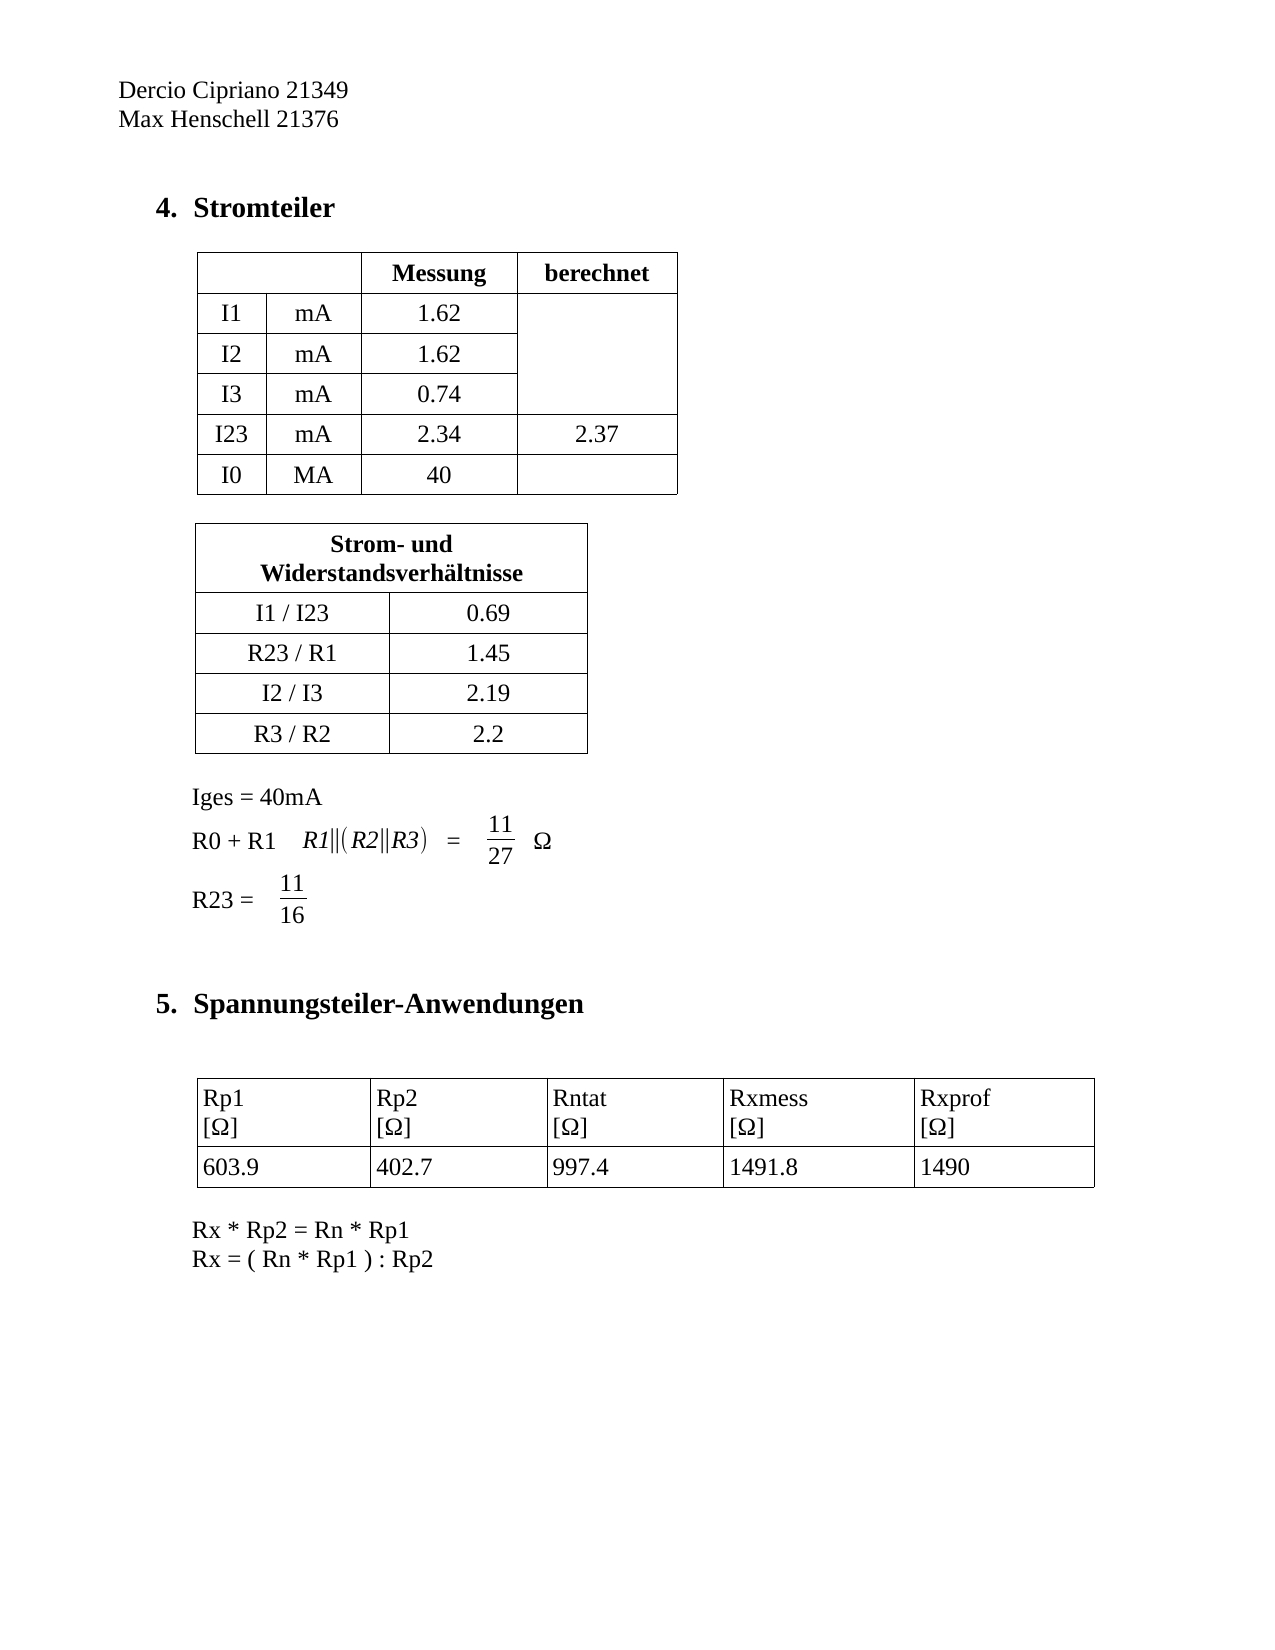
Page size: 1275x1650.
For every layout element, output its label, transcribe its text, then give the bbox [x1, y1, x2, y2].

table_cell R23 / R1 [196, 634, 389, 673]
text Iges = 40mA [118, 782, 1157, 811]
table_cell 1,62 [362, 294, 517, 333]
table_header Strom- und Widerstandsverhältnisse [196, 524, 587, 592]
table_header [198, 253, 361, 293]
list Spannungsteiler-Anwendungen [156, 986, 1157, 1020]
text R23 = [118, 870, 1157, 929]
table_cell 40 [362, 455, 517, 494]
table_header Rp2 [Ω] [371, 1079, 547, 1146]
table_cell I3 [198, 374, 266, 413]
text Rx * Rp2 = Rn * Rp1 [118, 1216, 1157, 1244]
table_cell 1491,8 [724, 1147, 914, 1187]
table_cell I2 [198, 334, 266, 373]
table_cell MA [267, 455, 361, 494]
table_cell 402,7 [371, 1147, 547, 1187]
table_cell 997,4 [548, 1147, 723, 1187]
table_header Rxprof [Ω] [915, 1079, 1094, 1146]
table_cell 1490 [915, 1147, 1094, 1187]
table_cell [518, 455, 677, 494]
table_cell 1,62 [362, 334, 517, 373]
table_header Rxmess [Ω] [724, 1079, 914, 1146]
table_cell mA [267, 374, 361, 413]
table_cell R3 / R2 [196, 714, 389, 753]
text R0 + R1 = Ω [118, 811, 1157, 870]
table_header Messung [362, 253, 517, 293]
table_cell 1,45 [390, 634, 587, 673]
table_cell I1 [198, 294, 266, 333]
table_cell 2,34 [362, 415, 517, 454]
table_header berechnet [518, 253, 677, 293]
table_cell 2,19 [390, 674, 587, 713]
table_cell 2,37 [518, 415, 677, 454]
table_cell mA [267, 294, 361, 333]
table_cell [518, 294, 677, 413]
table_cell I1 / I23 [196, 593, 389, 632]
table_cell 0,74 [362, 374, 517, 413]
table_cell 603,9 [198, 1147, 370, 1187]
text Rx = ( Rn * Rp1 ) : Rp2 [118, 1244, 1157, 1273]
table_cell 0,69 [390, 593, 587, 632]
list Stromteiler [156, 190, 1157, 223]
table_cell 2,2 [390, 714, 587, 753]
table_header Rp1 [Ω] [198, 1079, 370, 1146]
table_cell I2 / I3 [196, 674, 389, 713]
table_cell I23 [198, 415, 266, 454]
table_header Rntat [Ω] [548, 1079, 723, 1146]
table_cell mA [267, 334, 361, 373]
table_cell I0 [198, 455, 266, 494]
table_cell mA [267, 415, 361, 454]
